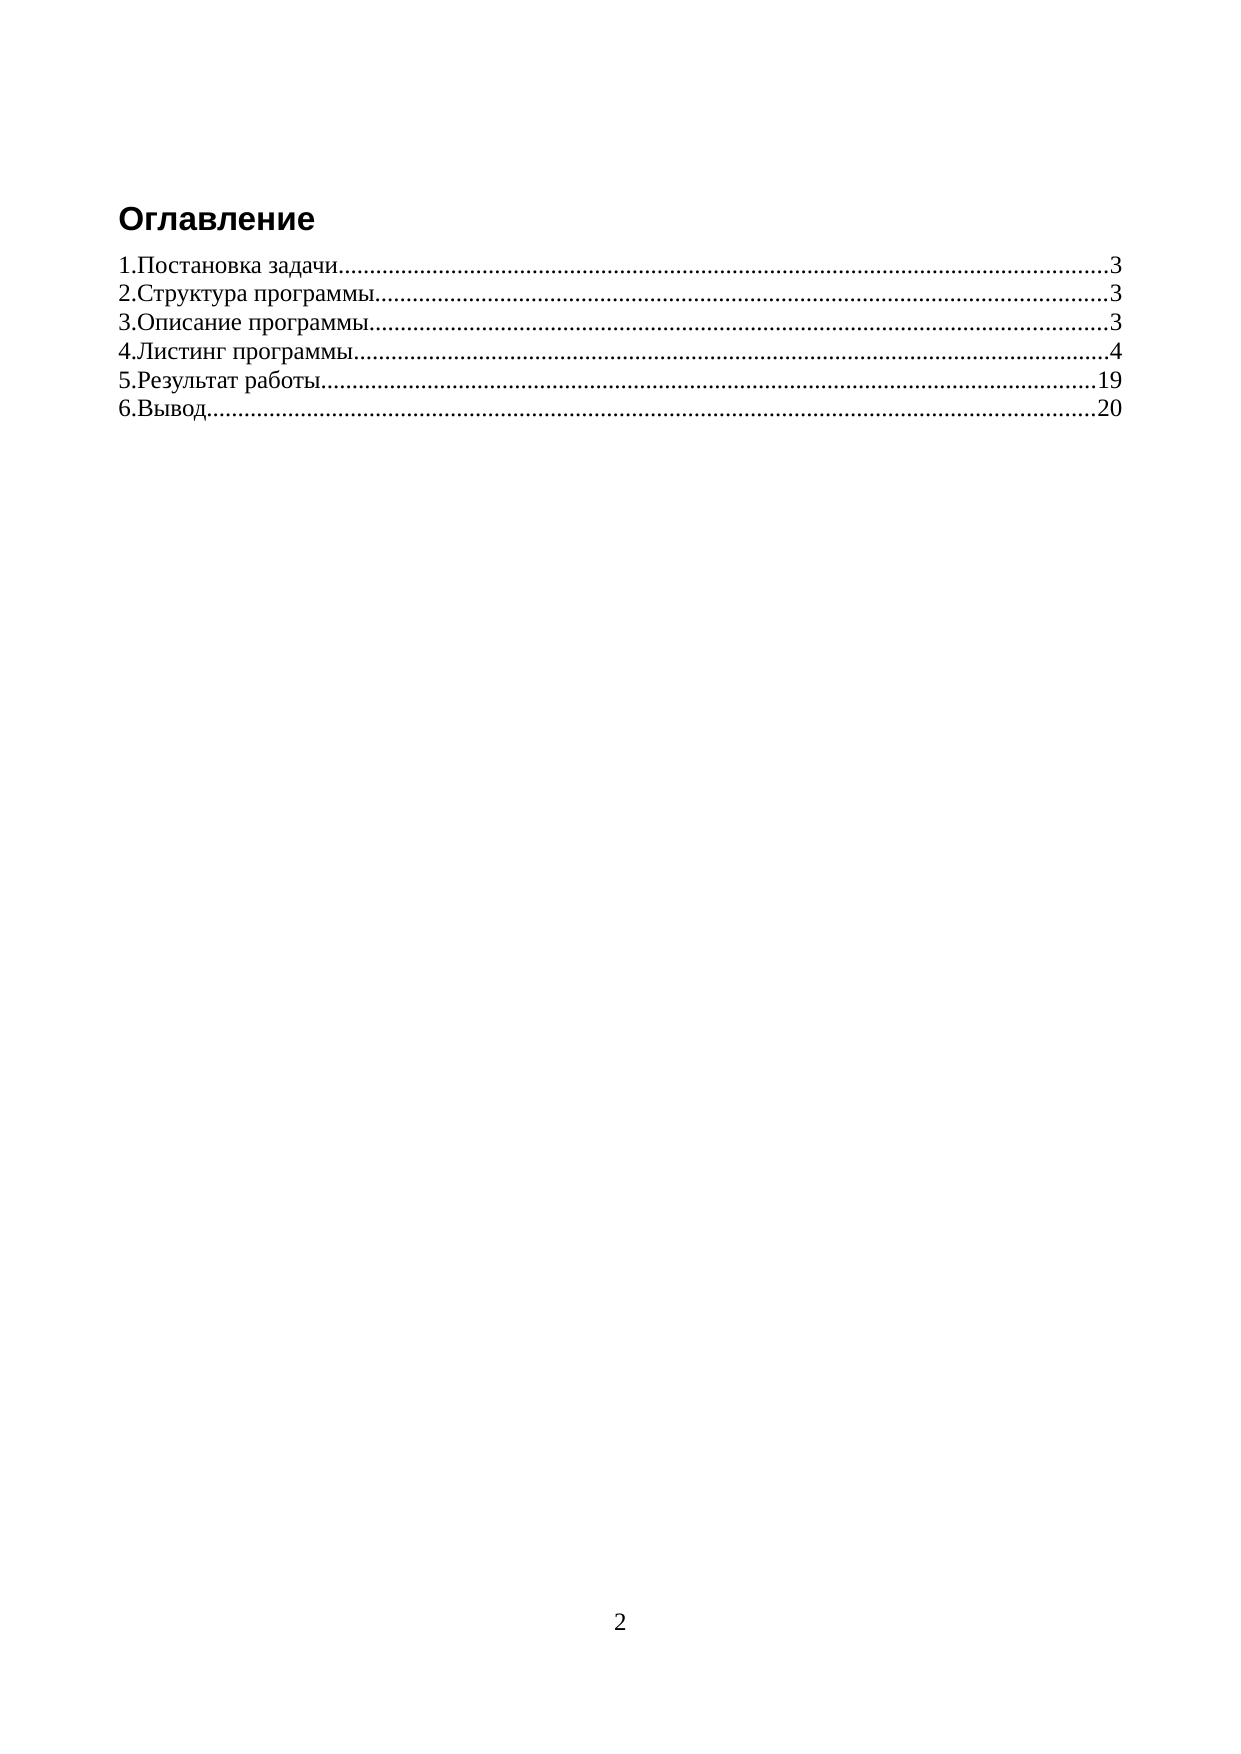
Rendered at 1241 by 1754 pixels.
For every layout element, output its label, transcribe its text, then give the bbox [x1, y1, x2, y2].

text 2.Структура программы 3 [118, 278, 1122, 307]
text 5.Результат работы 19 [118, 365, 1122, 393]
text 4.Листинг программы 4 [118, 336, 1122, 365]
text 6.Вывод 20 [118, 393, 1122, 422]
text 3.Описание программы 3 [118, 307, 1122, 336]
subtitle Оглавление [118, 199, 1122, 237]
text 1.Постановка задачи 3 [118, 250, 1122, 278]
